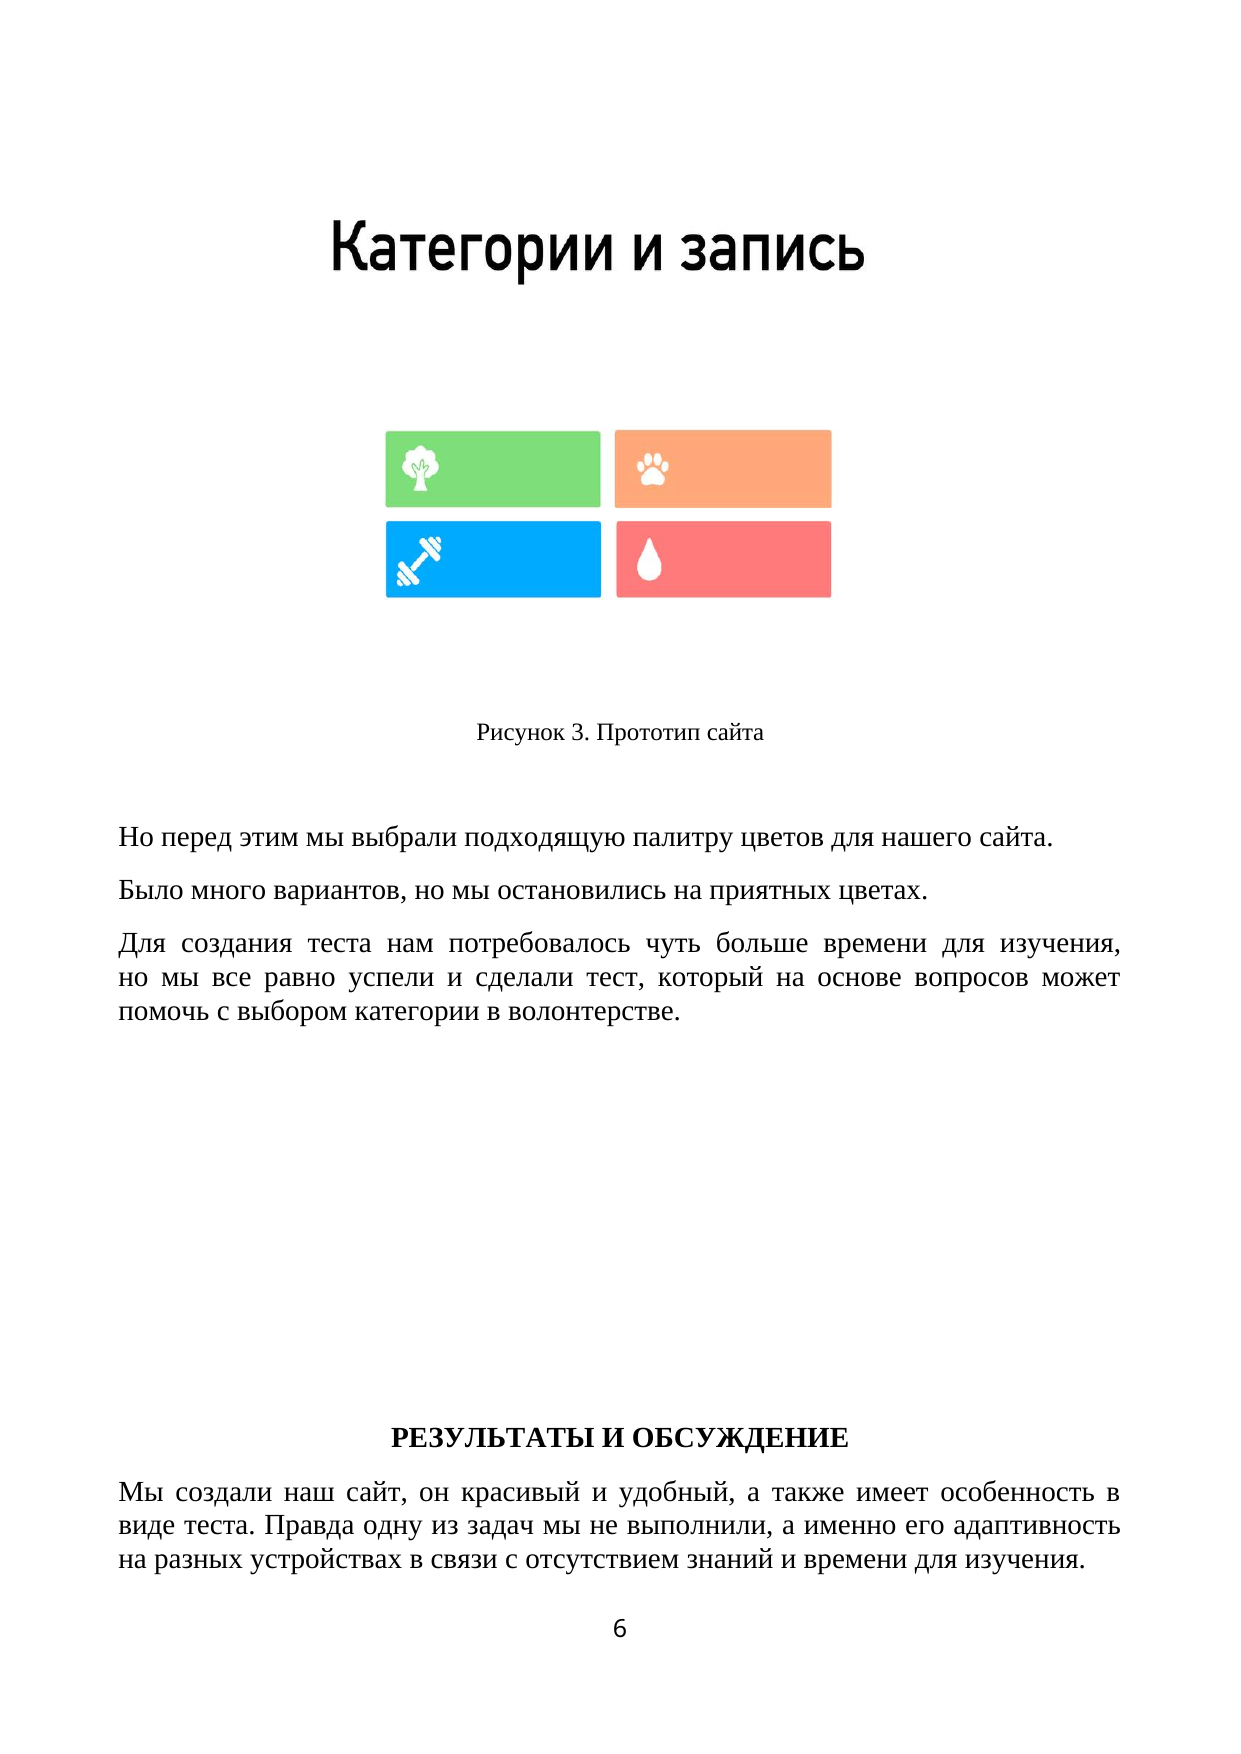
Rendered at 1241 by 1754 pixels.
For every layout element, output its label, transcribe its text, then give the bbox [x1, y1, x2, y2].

text Мы создали наш сайт, он красивый и удобный, а также имеет особенность в виде теста. Правда одну из задач мы не выполнили, а именно его адаптивность на разных устройствах в связи с отсутствием знаний и времени для изучения. [118, 1474, 1122, 1574]
text Рисунок 3. Прототип сайта [118, 717, 1122, 746]
text РЕЗУЛЬТАТЫ И ОБСУЖДЕНИЕ [118, 1420, 1122, 1454]
text Но перед этим мы выбрали подходящую палитру цветов для нашего сайта. [118, 819, 1122, 852]
text Для создания теста нам потребовалось чуть больше времени для изучения, но мы все равно успели и сделали тест, который на основе вопросов может помочь с выбором категории в волонтерстве. [118, 926, 1122, 1026]
text Было много вариантов, но мы остановились на приятных цветах. [118, 872, 1122, 906]
